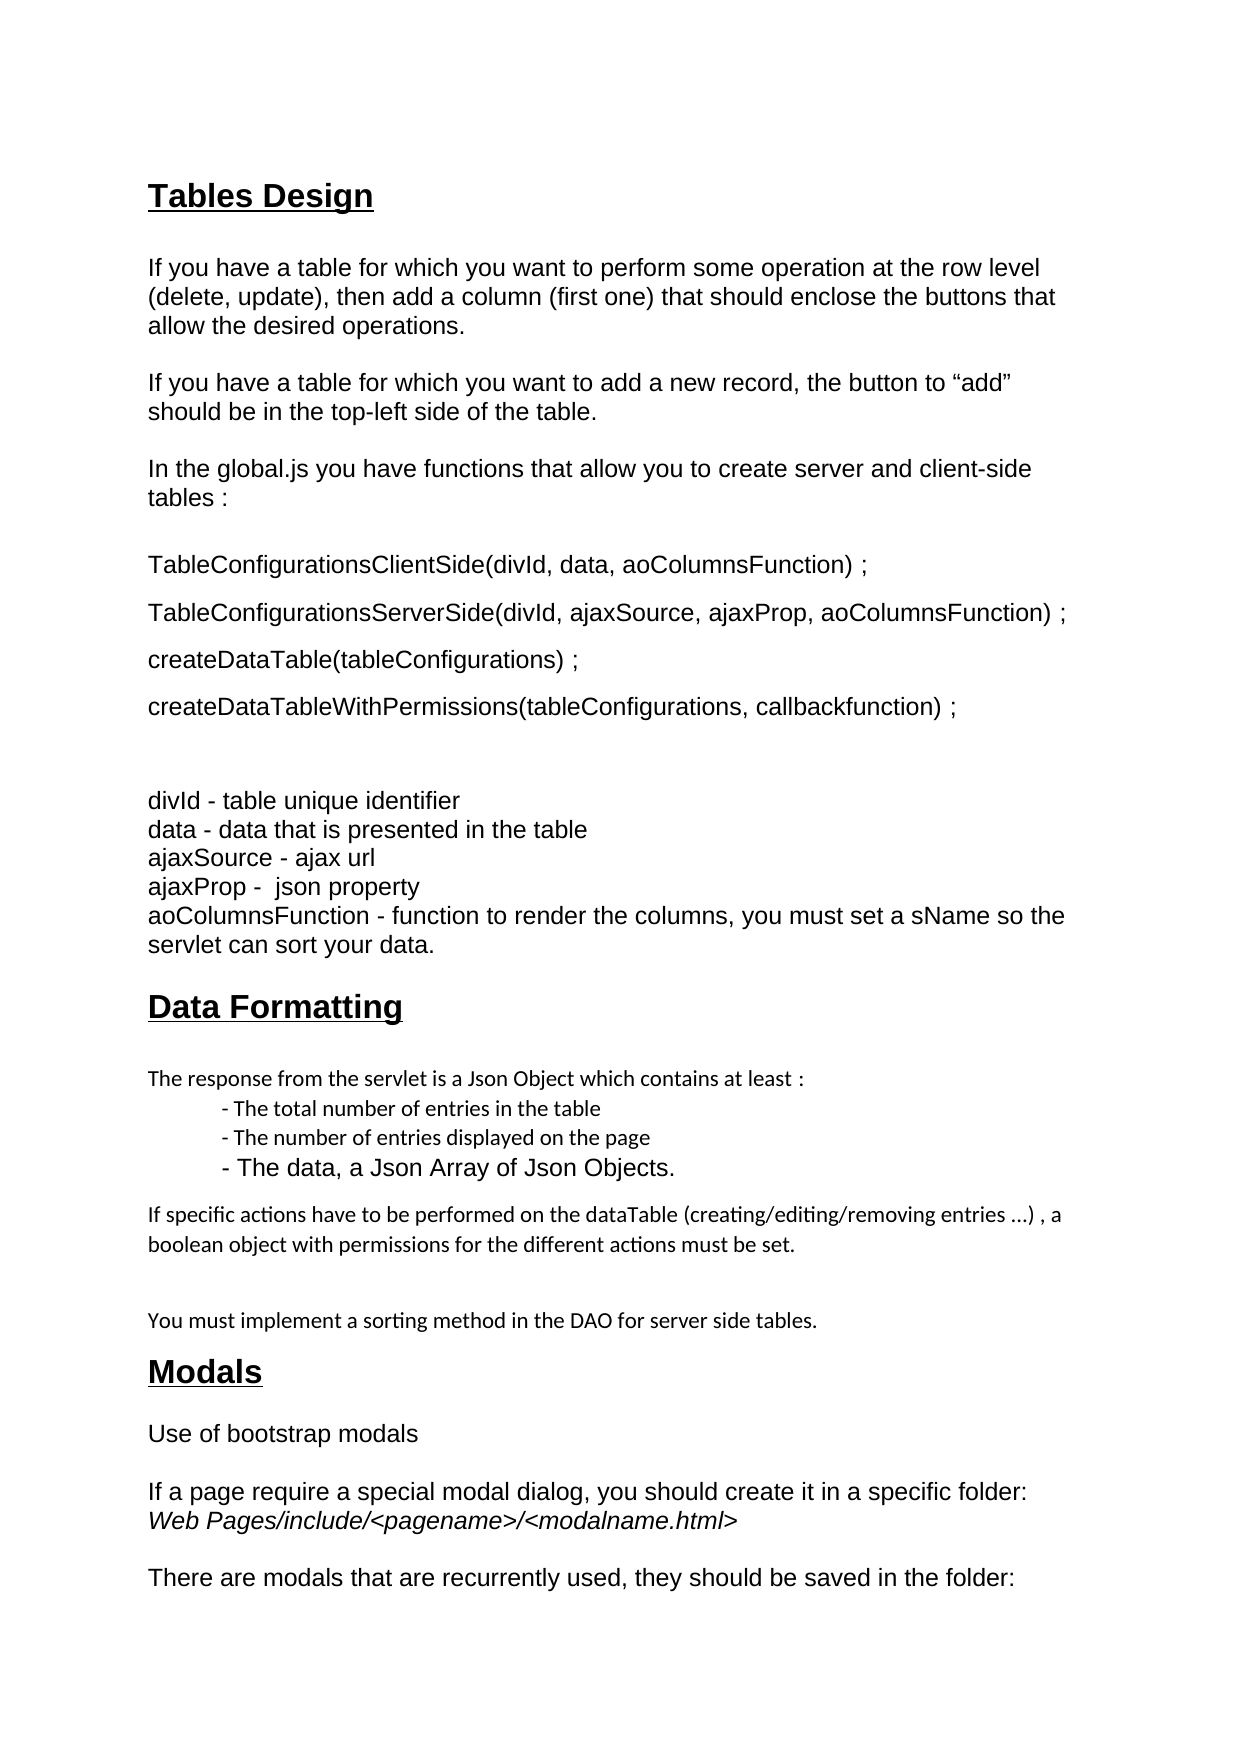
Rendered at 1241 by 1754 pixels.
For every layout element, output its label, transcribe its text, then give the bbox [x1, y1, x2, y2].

text createDataTableWithPermissions(tableConfigurations, callbackfunction) ; [148, 692, 1093, 720]
text TableConfigurationsServerSide(divId, ajaxSource, ajaxProp, aoColumnsFunction) ; [148, 597, 1093, 626]
text divId - table unique identifier data - data that is presented in the table ajaxSource - ajax url ajaxProp - json property aoColumnsFunction - function to render the columns, you must set a sName so the servlet can sort your data. [148, 786, 1093, 958]
text createDataTable(tableConfigurations) ; [148, 644, 1093, 673]
text TableConfigurationsClientSide(divId, data, aoColumnsFunction) ; [148, 550, 1093, 579]
list Tables Design [148, 176, 1093, 215]
text Web Pages/include/<pagename>/<modalname.html> [148, 1506, 1093, 1534]
text There are modals that are recurrently used, they should be saved in the folder: [148, 1563, 1093, 1592]
text Use of bootstrap modals [148, 1419, 1093, 1448]
list Data Formatting [148, 987, 1093, 1026]
list If you have a table for which you want to add a new record, the button to “add” should be in the top-left side of the table. [148, 368, 1093, 426]
text If a page require a special modal dialog, you should create it in a specific folder: [148, 1477, 1093, 1506]
text The response from the servlet is a Json Object which contains at least : - The total number of entries in the table - The number of entries displayed on the page - The data, a Json Array of Json Objects. [148, 1064, 1093, 1182]
list Modals [148, 1352, 1093, 1391]
list If you have a table for which you want to perform some operation at the row level (delete, update), then add a column (first one) that should enclose the buttons that allow the desired operations. [148, 253, 1093, 339]
text If specific actions have to be performed on the dataTable (creating/editing/removing entries ...) , a boolean object with permissions for the different actions must be set. [148, 1200, 1093, 1287]
list In the global.js you have functions that allow you to create server and client-side tables : [148, 454, 1093, 512]
text You must implement a sorting method in the DAO for server side tables. [148, 1306, 1093, 1334]
